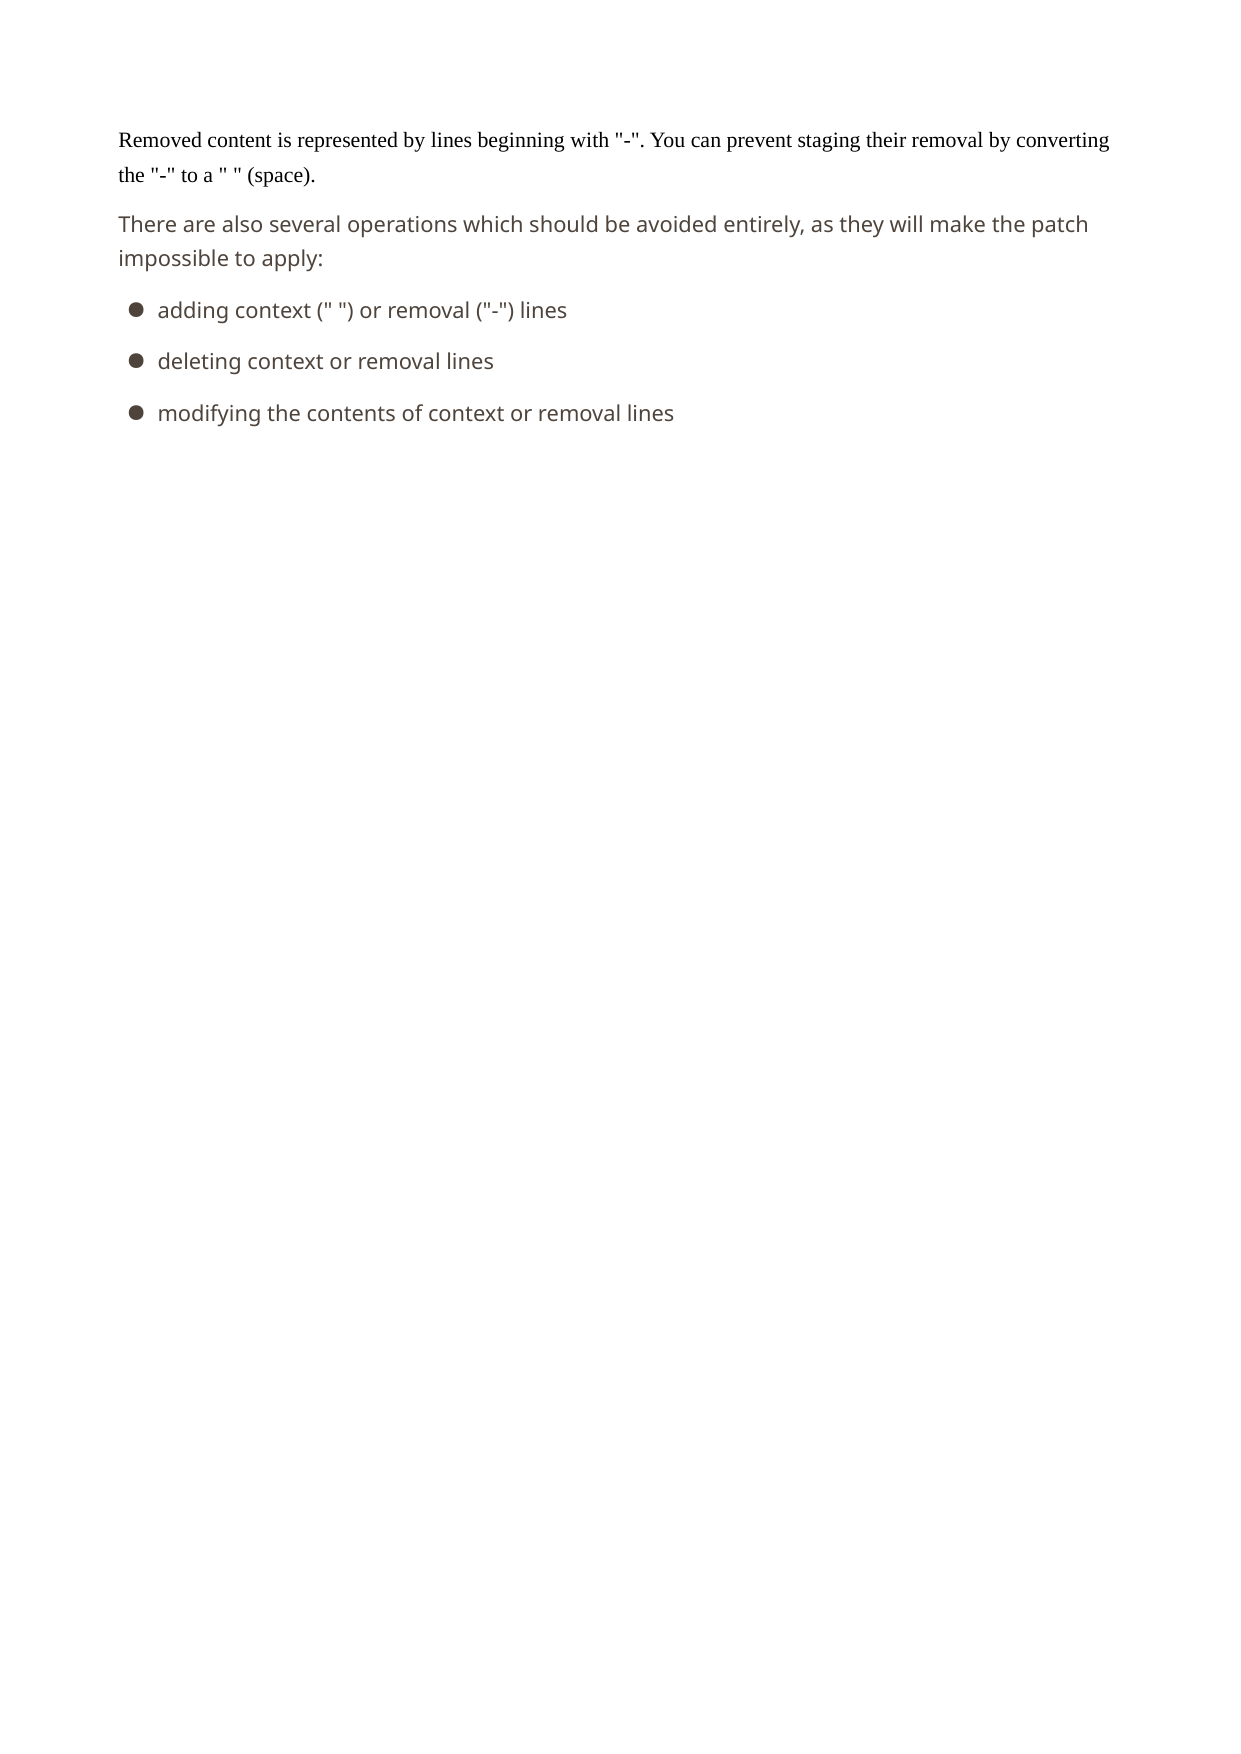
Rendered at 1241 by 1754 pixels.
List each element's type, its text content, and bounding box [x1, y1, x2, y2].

list adding context (" ") or removal ("-") lines [128, 290, 1122, 324]
list modifying the contents of context or removal lines [128, 393, 1122, 427]
list deleting context or removal lines [128, 342, 1122, 376]
text There are also several operations which should be avoided entirely, as they will make the patch impossible to apply: [118, 204, 1122, 273]
text Removed content is represented by lines beginning with "-". You can prevent staging their removal by converting the "-" to a " " (space). [118, 118, 1122, 187]
